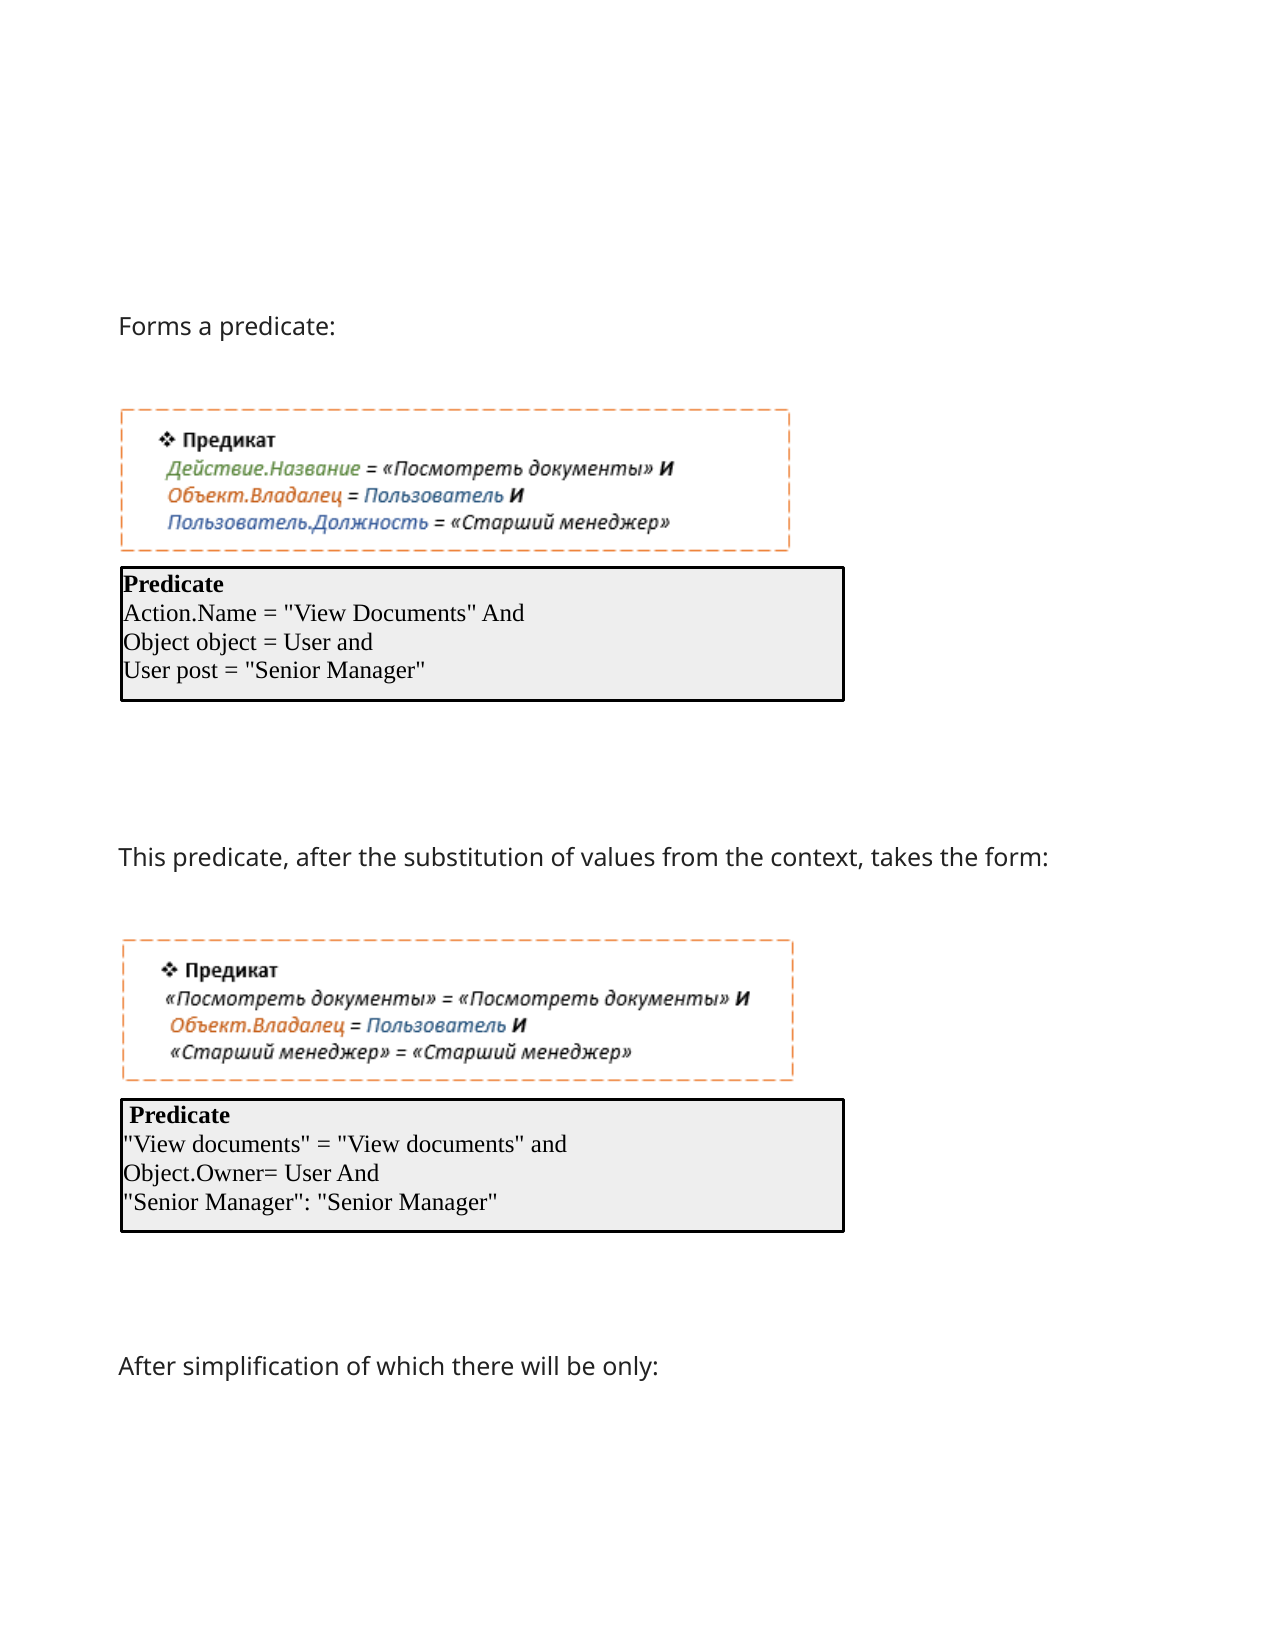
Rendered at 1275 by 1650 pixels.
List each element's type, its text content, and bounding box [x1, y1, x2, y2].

text This predicate, after the substitution of values from the context, takes the form: [118, 840, 1157, 874]
text After simplification of which there will be only: [118, 1348, 1157, 1382]
picture [118, 404, 798, 558]
picture [118, 935, 800, 1086]
text Forms a predicate: [118, 309, 1157, 343]
